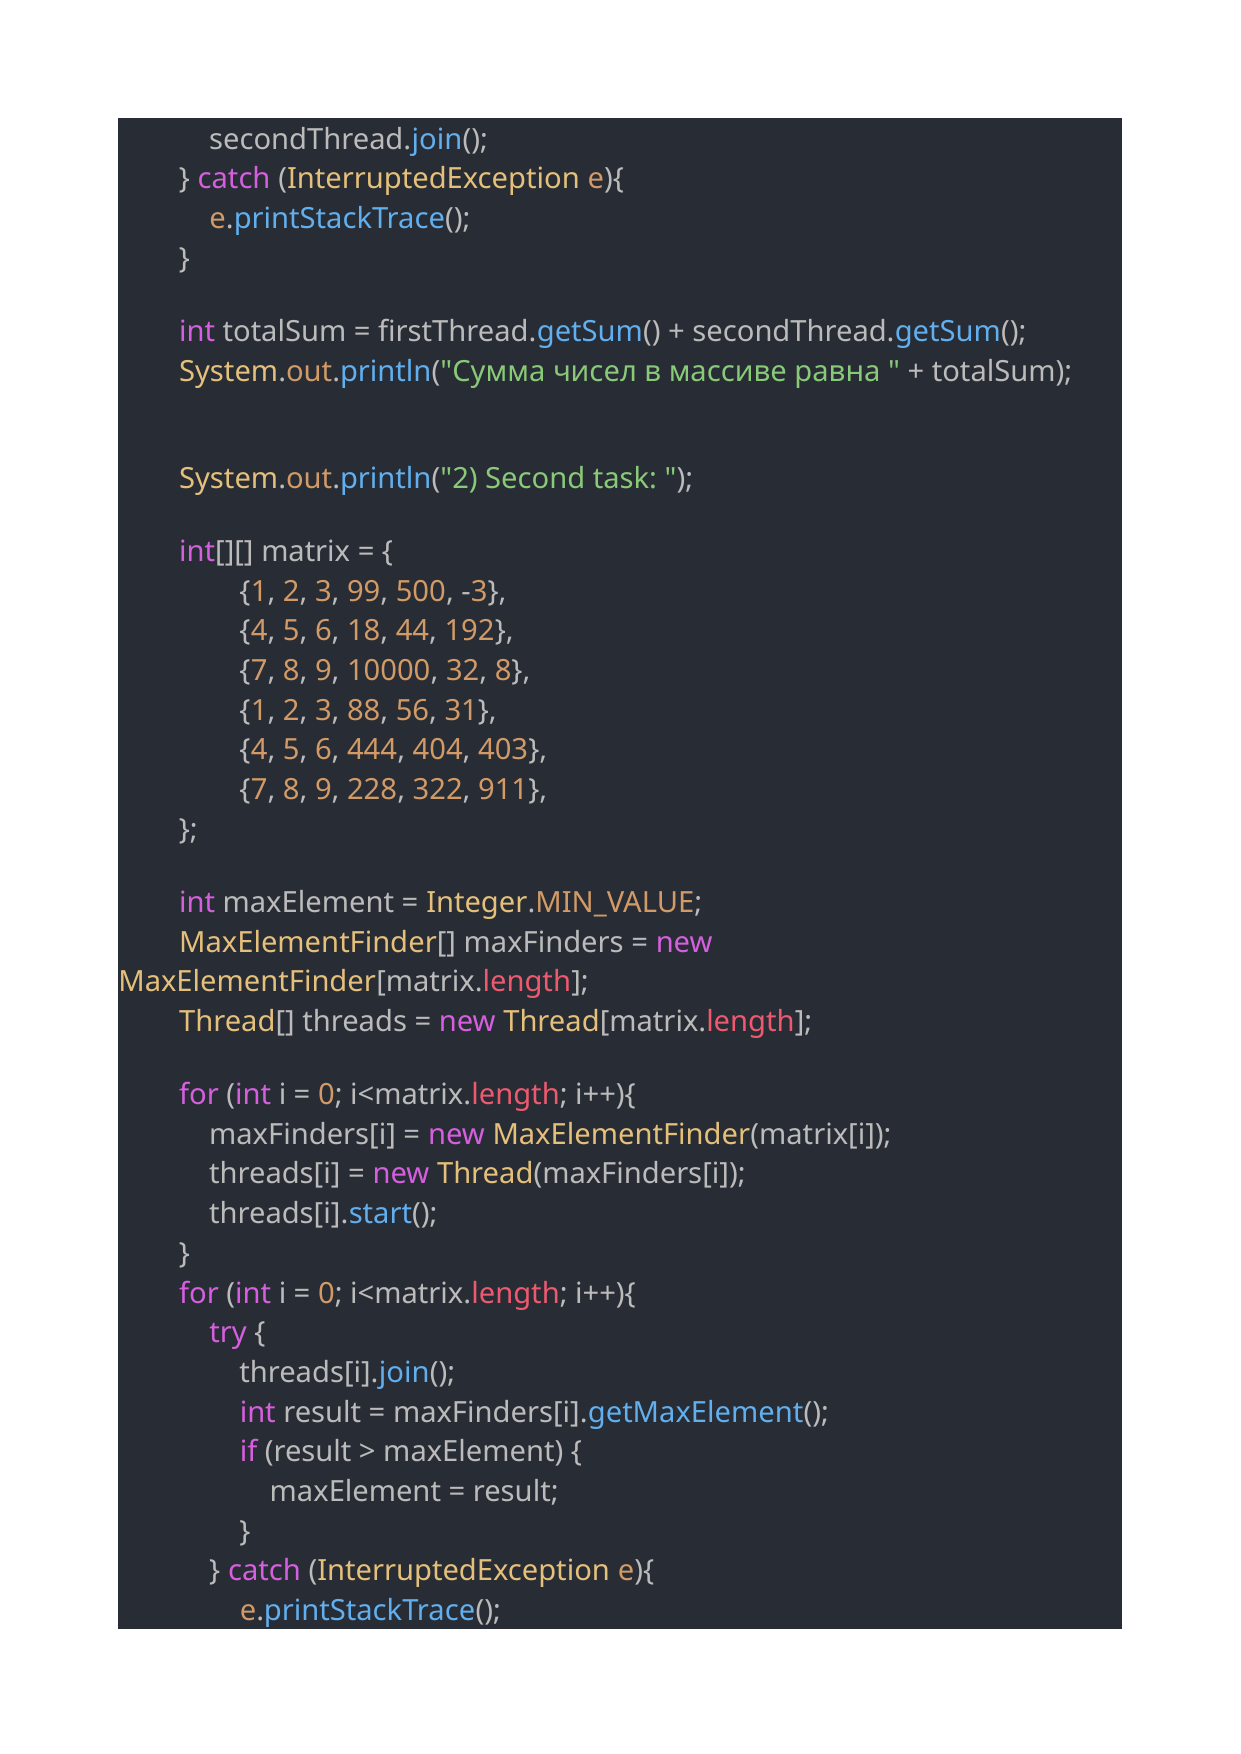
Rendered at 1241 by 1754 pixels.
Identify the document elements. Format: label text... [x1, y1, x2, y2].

text secondThread.join(); } catch (InterruptedException e){ e.printStackTrace(); } int totalSum = firstThread.getSum() + secondThread.getSum(); System.out.println("Сумма чисел в массиве равна " + totalSum); System.out.println("2) Second task: "); int[][] matrix = { {1, 2, 3, 99, 500, -3}, {4, 5, 6, 18, 44, 192}, {7, 8, 9, 10000, 32, 8}, {1, 2, 3, 88, 56, 31}, {4, 5, 6, 444, 404, 403}, {7, 8, 9, 228, 322, 911}, }; int maxElement = Integer.MIN_VALUE; MaxElementFinder[] maxFinders = new MaxElementFinder[matrix.length]; Thread[] threads = new Thread[matrix.length]; for (int i = 0; i<matrix.length; i++){ maxFinders[i] = new MaxElementFinder(matrix[i]); threads[i] = new Thread(maxFinders[i]); threads[i].start(); } for (int i = 0; i<matrix.length; i++){ try { threads[i].join(); int result = maxFinders[i].getMaxElement(); if (result > maxElement) { maxElement = result; } } catch (InterruptedException e){ e.printStackTrace(); [118, 118, 1122, 1629]
